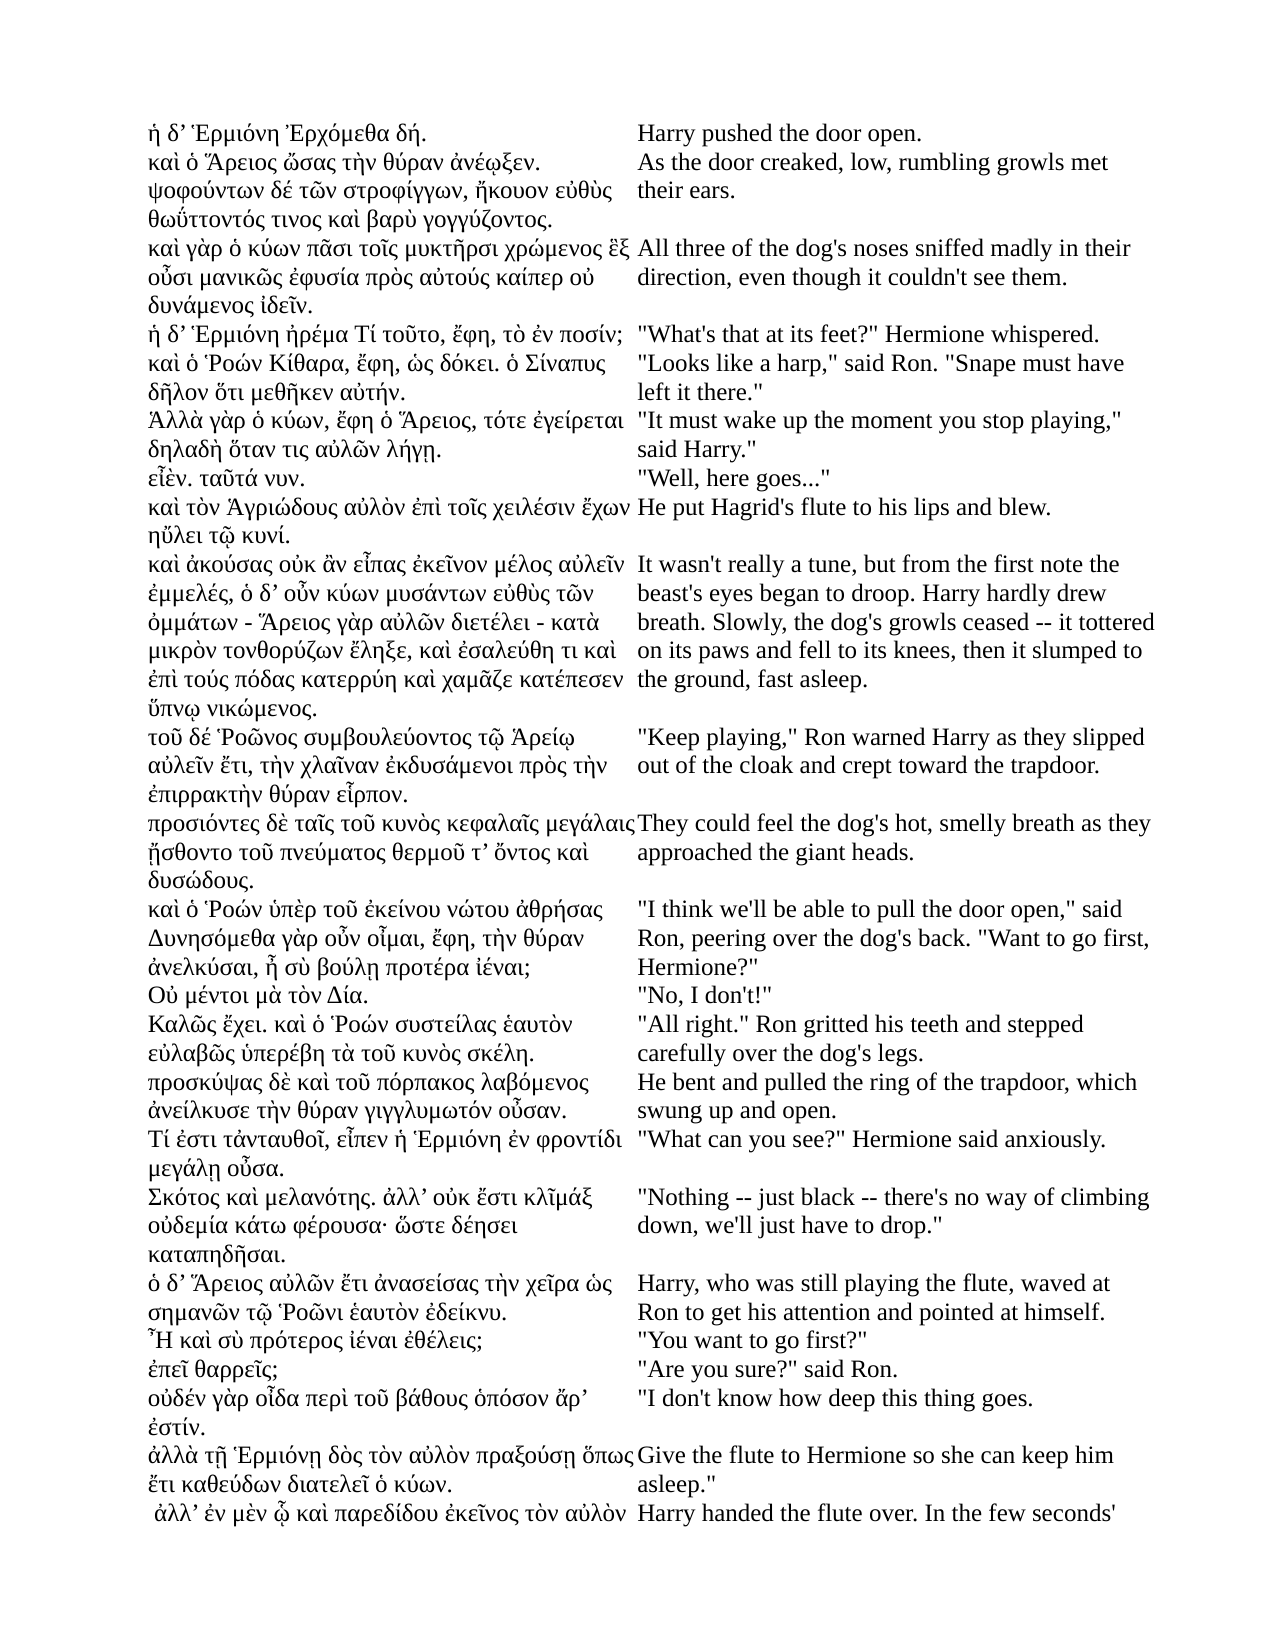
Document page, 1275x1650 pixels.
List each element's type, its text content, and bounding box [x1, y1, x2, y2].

table_cell He bent and pulled the ring of the trapdoor, which swung up and open. [637, 1067, 1157, 1124]
table_cell προσκύψας δὲ καὶ τοῦ πόρπακος λαβόμενος ἀνείλκυσε τὴν θύραν γιγγλυμωτόν οὖσαν. [148, 1067, 637, 1124]
table_cell It wasn't really a tune, but from the first note the beast's eyes began to droop. Harry hardly drew breath. Slowly, the dog's growls ceased -- it tottered on its paws and fell to its knees, then it slumped to the ground, fast asleep. [637, 549, 1157, 722]
table_cell "Keep playing," Ron warned Harry as they slipped out of the cloak and crept toward the trapdoor. [637, 722, 1157, 808]
table_cell "Looks like a harp," said Ron. "Snape must have left it there." [637, 348, 1157, 406]
table_cell Harry handed the flute over. In the few seconds' [637, 1498, 1157, 1527]
table_cell καὶ ὁ Ἅρειος ὤσας τὴν θύραν ἀνέῳξεν. ψοφούντων δέ τῶν στροφίγγων, ἤκουον εὐθὺς θωΰττοντός τινος καὶ βαρὺ γογγύζοντος. [148, 147, 637, 233]
table_cell "What can you see?" Hermione said anxiously. [637, 1124, 1157, 1182]
table_cell ἀλλ’ ἐν μὲν ᾧ καὶ παρεδίδου ἐκεῖνος τὸν αὐλὸν [148, 1498, 637, 1527]
table_cell "I think we'll be able to pull the door open," said Ron, peering over the dog's back. "Want to go first, Hermione?" [637, 894, 1157, 981]
table_cell ἡ δ’ Ἑρμιόνη ἠρέμα Τί τοῦτο, ἔφη, τὸ ἐν ποσίν; [148, 319, 637, 348]
table_cell "Well, here goes..." [637, 463, 1157, 492]
table_cell προσιόντες δὲ ταῖς τοῦ κυνὸς κεφαλαῖς μεγάλαις ᾔσθοντο τοῦ πνεύματος θερμοῦ τ’ ὄντος καὶ δυσώδους. [148, 808, 637, 894]
table_cell "Are you sure?" said Ron. [637, 1354, 1157, 1383]
table_cell Harry, who was still playing the flute, waved at Ron to get his attention and pointed at himself. [637, 1268, 1157, 1326]
table_cell καὶ γὰρ ὁ κύων πᾶσι τοῖς μυκτῆρσι χρώμενος ἓξ οὖσι μανικῶς ἐφυσία πρὸς αὐτούς καίπερ οὐ δυνάμενος ἰδεῖν. [148, 233, 637, 319]
table_cell They could feel the dog's hot, smelly breath as they approached the giant heads. [637, 808, 1157, 894]
table_cell "Nothing -- just black -- there's no way of climbing down, we'll just have to drop." [637, 1182, 1157, 1268]
table_cell Harry pushed the door open. [637, 118, 1157, 147]
table_cell ἡ δ’ Ἑρμιόνη Ἐρχόμεθα δή. [148, 118, 637, 147]
table_cell ἀλλὰ τῇ Ἑρμιόνῃ δὸς τὸν αὐλὸν πραξούσῃ ὅπως ἔτι καθεύδων διατελεῖ ὁ κύων. [148, 1441, 637, 1498]
table_cell καὶ ἀκούσας οὐκ ἂν εἶπας ἐκεῖνον μέλος αὐλεῖν ἐμμελές, ὁ δ’ οὖν κύων μυσάντων εὐθὺς τῶν ὀμμάτων - Ἅρειος γὰρ αὐλῶν διετέλει - κατὰ μικρὸν τονθορύζων ἔληξε, καὶ ἐσαλεύθη τι καὶ ἐπὶ τούς πόδας κατερρύη καὶ χαμᾶζε κατέπεσεν ὕπνῳ νικώμενος. [148, 549, 637, 722]
table_cell εἶὲν. ταῦτά νυν. [148, 463, 637, 492]
table_cell Καλῶς ἔχει. καὶ ὁ Ῥοών συστείλας ἑαυτὸν εὐλαβῶς ὑπερέβη τὰ τοῦ κυνὸς σκέλη. [148, 1009, 637, 1067]
table_cell "All right." Ron gritted his teeth and stepped carefully over the dog's legs. [637, 1009, 1157, 1067]
table_cell As the door creaked, low, rumbling growls met their ears. [637, 147, 1157, 233]
table_cell καὶ τὸν Ἁγριώδους αὐλὸν ἐπὶ τοῖς χειλέσιν ἔχων ηὔλει τῷ κυνί. [148, 492, 637, 549]
table_cell Ἁλλὰ γὰρ ὁ κύων, ἔφη ὁ Ἅρειος, τότε ἐγείρεται δηλαδὴ ὅταν τις αὐλῶν λήγῃ. [148, 406, 637, 463]
table_cell καὶ ὁ Ῥοών ὑπὲρ τοῦ ἐκείνου νώτου ἀθρήσας Δυνησόμεθα γὰρ οὖν οἶμαι, ἔφη, τὴν θύραν ἀνελκύσαι, ἦ σὺ βούλῃ προτέρα ἰέναι; [148, 894, 637, 981]
table_cell οὐδέν γὰρ οἶδα περὶ τοῦ βάθους ὁπόσον ἄρ’ ἐστίν. [148, 1383, 637, 1441]
table_cell "You want to go first?" [637, 1326, 1157, 1354]
table_cell Οὐ μέντοι μὰ τὸν Δία. [148, 981, 637, 1009]
table_cell τοῦ δέ Ῥοῶνος συμβουλεύοντος τῷ Ἁρείῳ αὐλεῖν ἔτι, τὴν χλαῖναν ἐκδυσάμενοι πρὸς τὴν ἐπιρρακτὴν θύραν εἷρπον. [148, 722, 637, 808]
table_cell All three of the dog's noses sniffed madly in their direction, even though it couldn't see them. [637, 233, 1157, 319]
table_cell Give the flute to Hermione so she can keep him asleep." [637, 1441, 1157, 1498]
table_cell "I don't know how deep this thing goes. [637, 1383, 1157, 1441]
table_cell "It must wake up the moment you stop playing," said Harry." [637, 406, 1157, 463]
table_cell He put Hagrid's flute to his lips and blew. [637, 492, 1157, 549]
table_cell ὁ δ’ Ἅρειος αὐλῶν ἔτι ἀνασείσας τὴν χεῖρα ὡς σημανῶν τῷ Ῥοῶνι ἑαυτὸν ἐδείκνυ. [148, 1268, 637, 1326]
table_cell Σκότος καὶ μελανότης. ἀλλ’ οὐκ ἔστι κλῖμάξ οὐδεμία κάτω φέρουσα· ὥστε δέησει καταπηδῆσαι. [148, 1182, 637, 1268]
table_cell ἐπεῖ θαρρεῖς; [148, 1354, 637, 1383]
table_cell καὶ ὁ Ῥοών Κίθαρα, ἔφη, ὡς δόκει. ὁ Σίναπυς δῆλον ὅτι μεθῆκεν αὐτήν. [148, 348, 637, 406]
table_cell "No, I don't!" [637, 981, 1157, 1009]
table_cell Ἦ καὶ σὺ πρότερος ἰέναι ἐθέλεις; [148, 1326, 637, 1354]
table_cell Τί ἐστι τἀνταυθοῖ, εἶπεν ἡ Ἑρμιόνη ἐν φροντίδι μεγάλῃ οὖσα. [148, 1124, 637, 1182]
table_cell "What's that at its feet?" Hermione whispered. [637, 319, 1157, 348]
